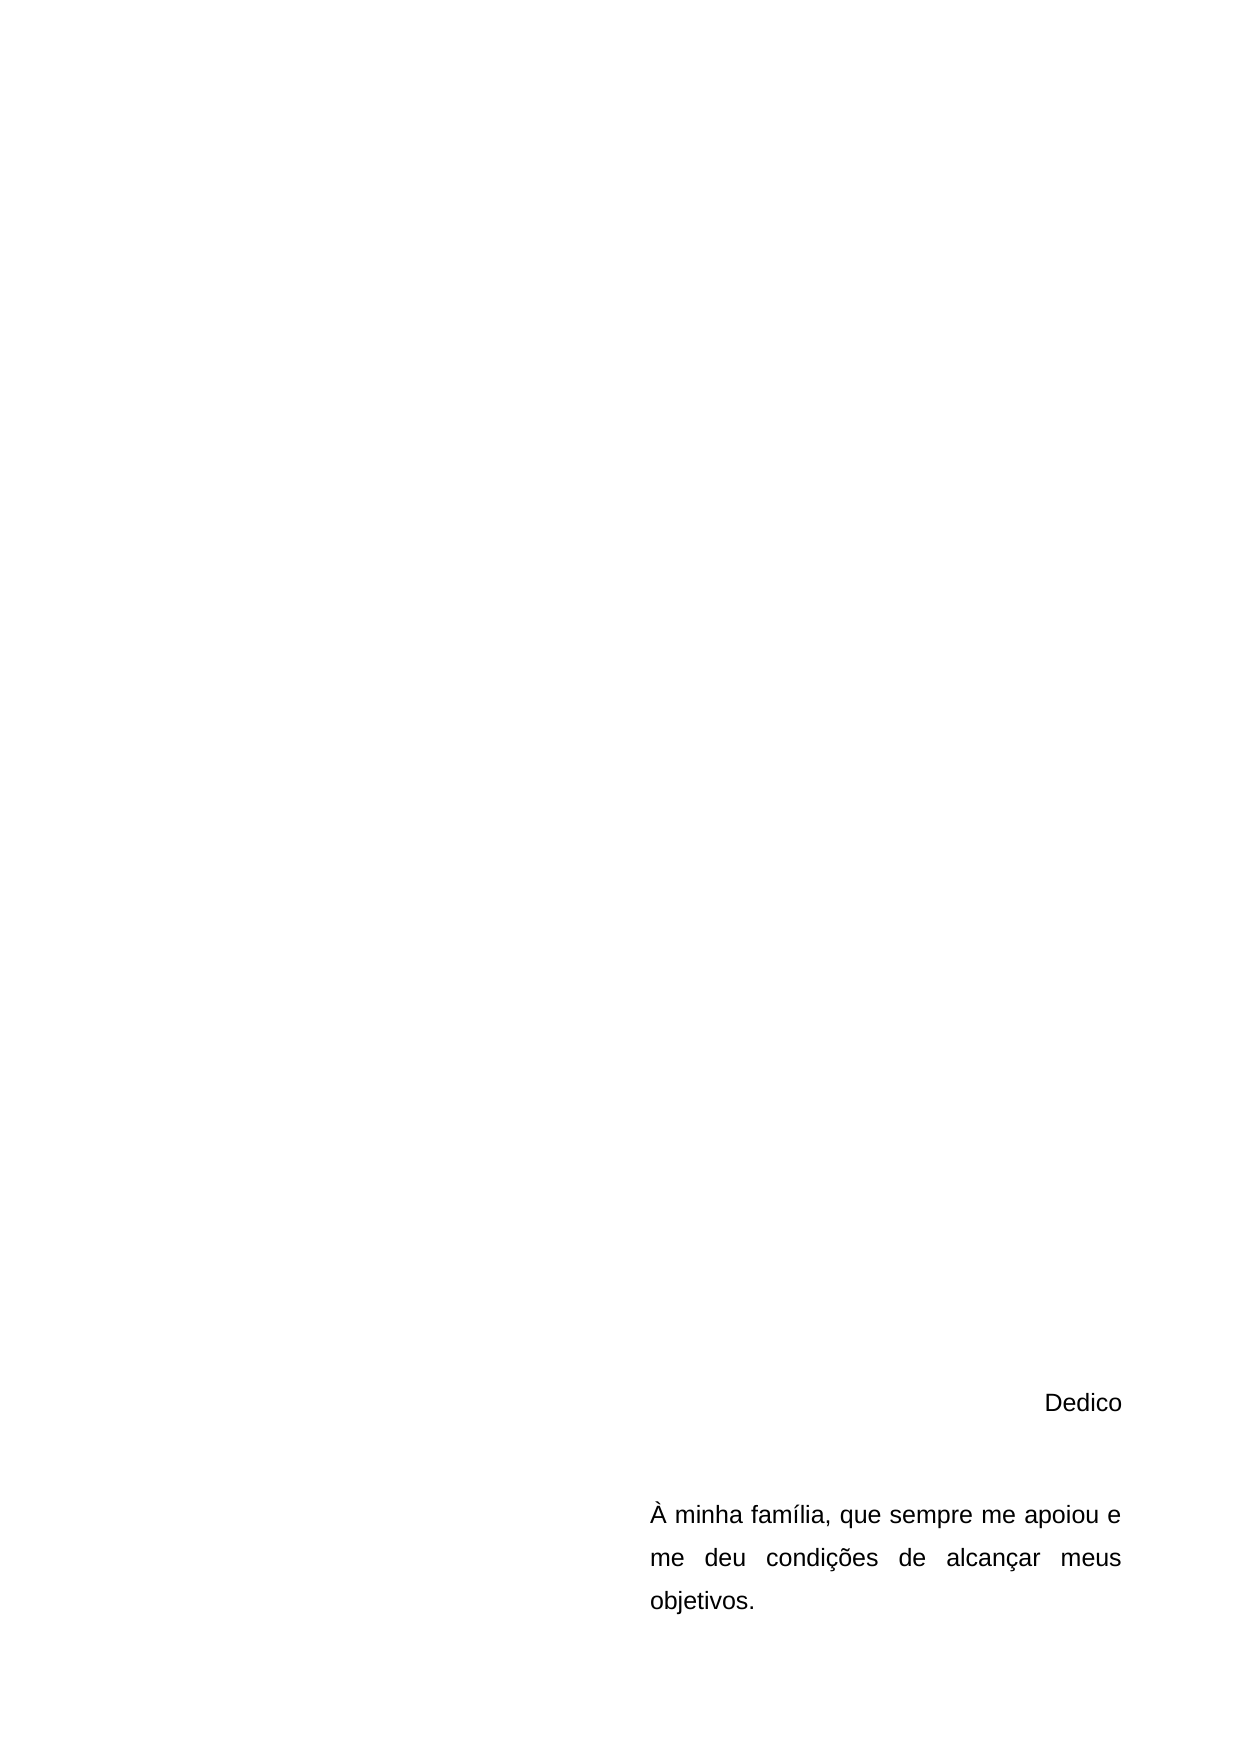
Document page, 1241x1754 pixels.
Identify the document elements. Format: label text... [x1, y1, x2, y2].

text Dedico [649, 1388, 1122, 1417]
text À minha família, que sempre me apoiou e me deu condições de alcançar meus objetivos. [650, 1500, 1122, 1615]
